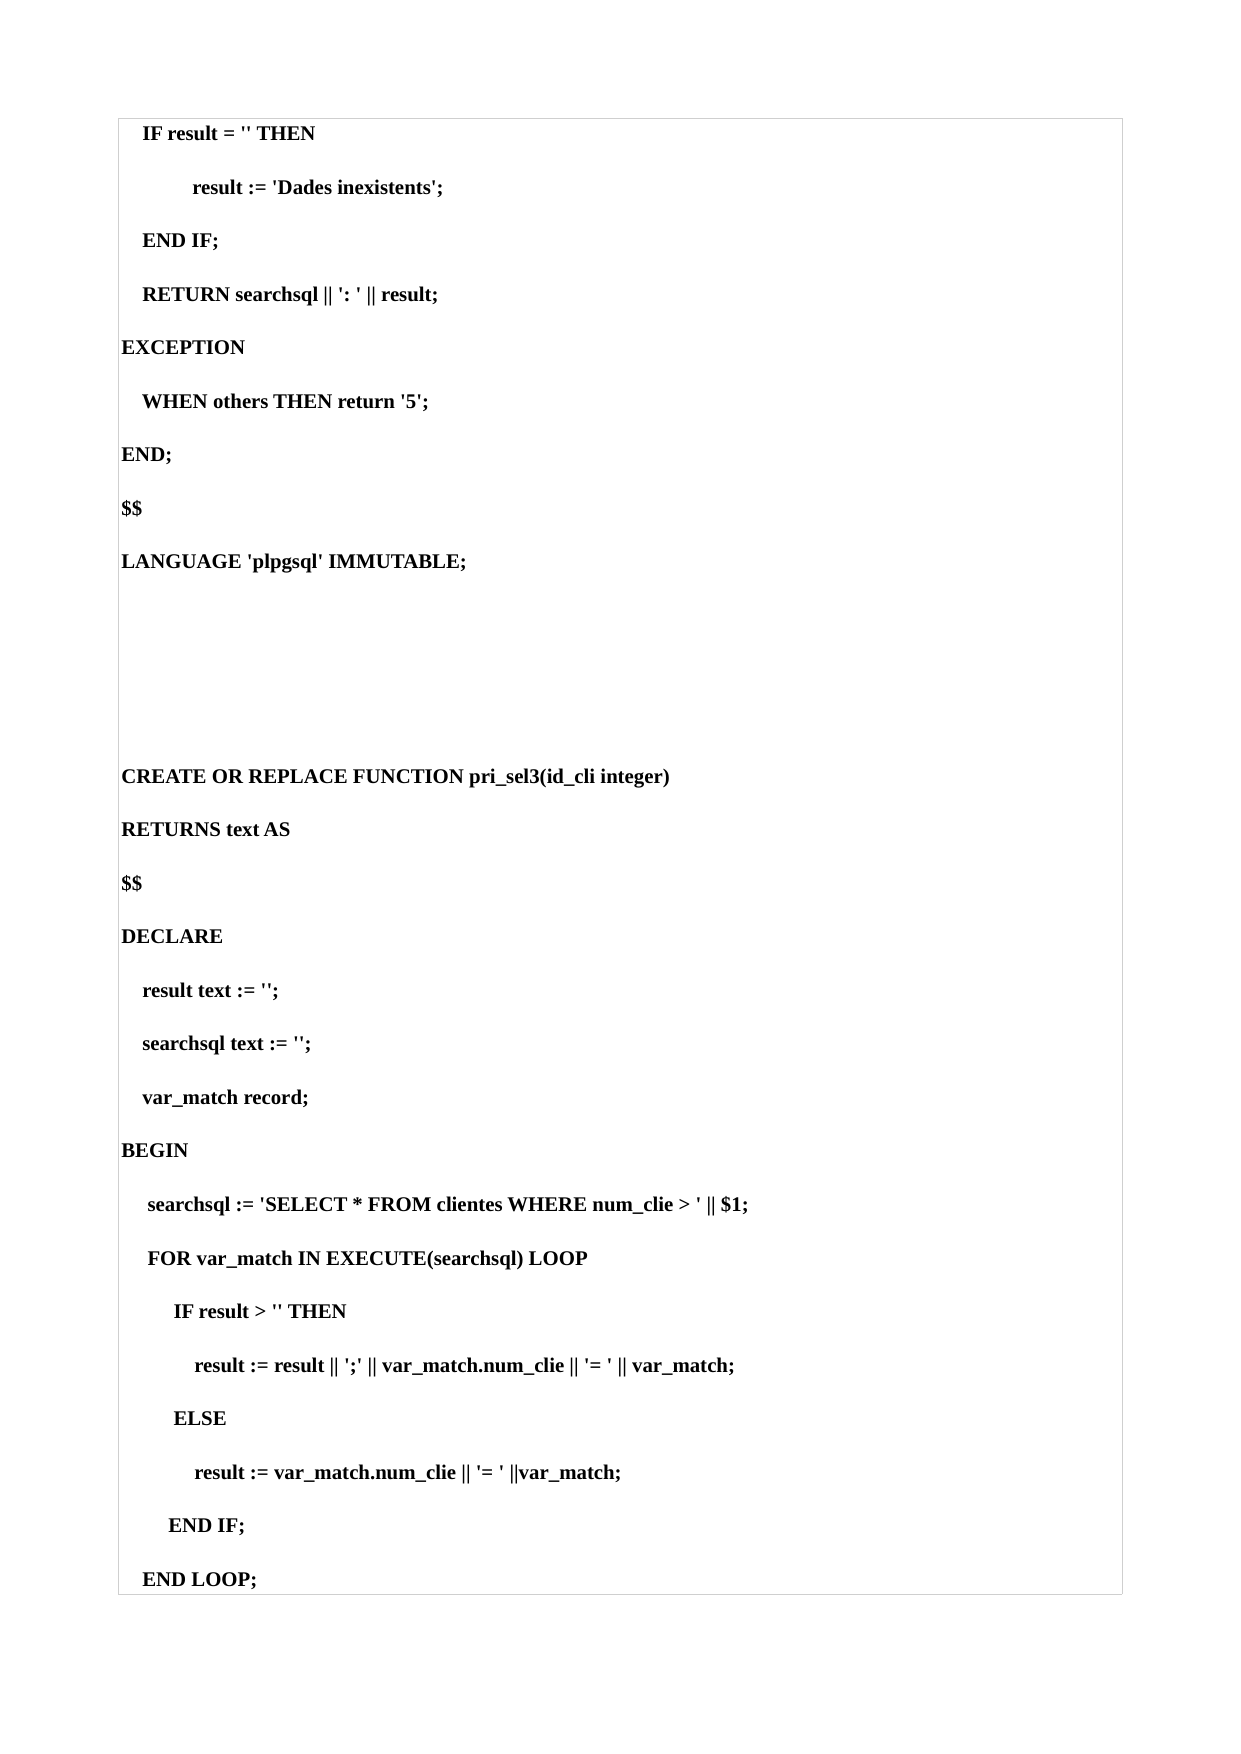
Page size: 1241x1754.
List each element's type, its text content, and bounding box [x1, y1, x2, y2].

text END; [119, 439, 1122, 466]
text LANGUAGE 'plpgsql' IMMUTABLE; [119, 546, 1122, 573]
text WHEN others THEN return '5'; [119, 386, 1122, 413]
text $$ [119, 868, 1122, 895]
text searchsql text := ''; [119, 1028, 1122, 1055]
text RETURN searchsql || ': ' || result; [119, 279, 1122, 306]
text FOR var_match IN EXECUTE(searchsql) LOOP [119, 1242, 1122, 1269]
text ELSE [119, 1403, 1122, 1430]
text CREATE OR REPLACE FUNCTION pri_sel3(id_cli integer) [119, 761, 1122, 788]
text RETURNS text AS [119, 814, 1122, 841]
text searchsql := 'SELECT * FROM clientes WHERE num_clie > ' || $1; [119, 1189, 1122, 1216]
text END IF; [119, 225, 1122, 252]
text END LOOP; [119, 1564, 1122, 1594]
text IF result = '' THEN [119, 119, 1122, 145]
text DECLARE [119, 921, 1122, 948]
text IF result > '' THEN [119, 1296, 1122, 1323]
text result := 'Dades inexistents'; [119, 172, 1122, 199]
text result text := ''; [119, 975, 1122, 1002]
text $$ [119, 493, 1122, 520]
text result := var_match.num_clie || '= ' ||var_match; [119, 1457, 1122, 1484]
text END IF; [119, 1510, 1122, 1537]
text EXCEPTION [119, 332, 1122, 359]
text result := result || ';' || var_match.num_clie || '= ' || var_match; [119, 1349, 1122, 1377]
text BEGIN [119, 1135, 1122, 1162]
text var_match record; [119, 1082, 1122, 1109]
